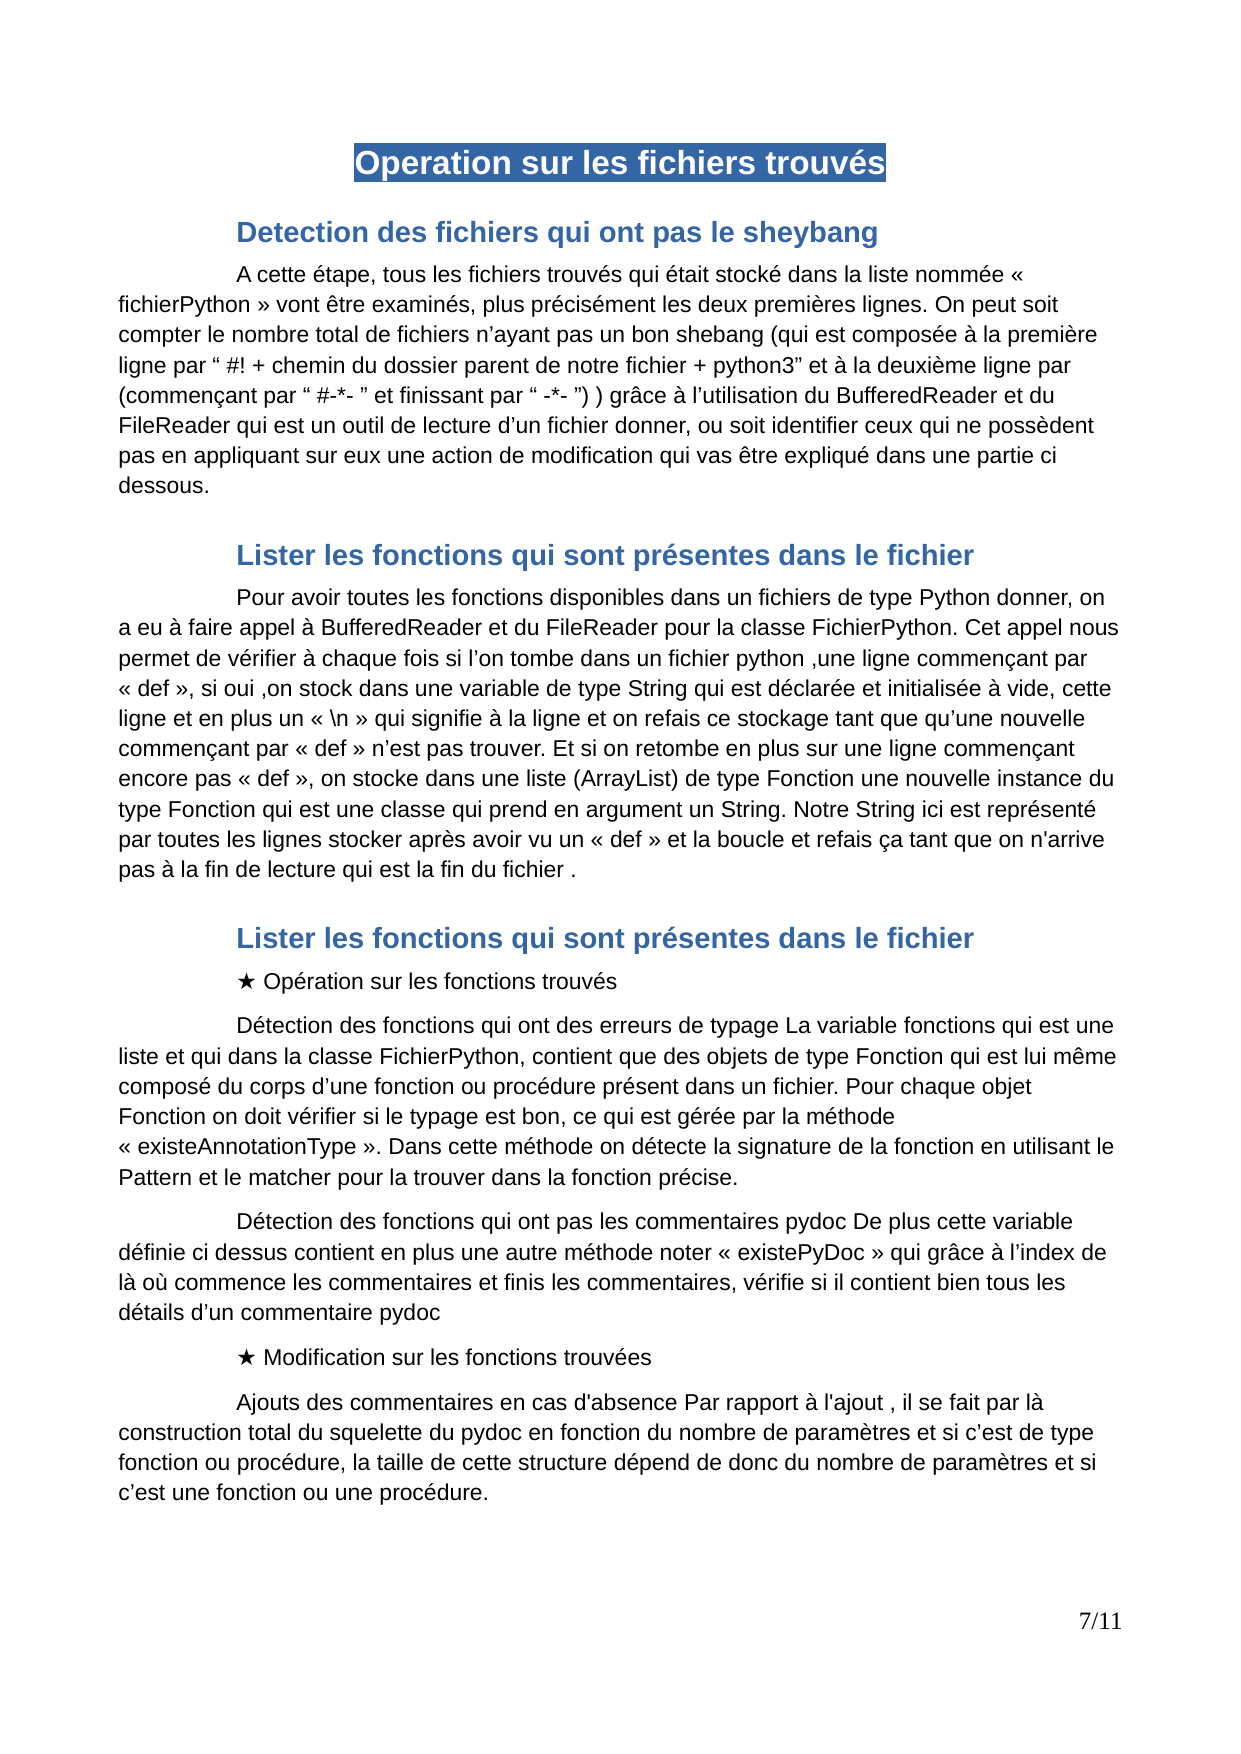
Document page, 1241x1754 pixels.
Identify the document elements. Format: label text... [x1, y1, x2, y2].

subtitle Operation sur les fichiers trouvés [118, 143, 354, 182]
text ★ Opération sur les fonctions trouvés [118, 968, 1122, 994]
subtitle Detection des fichiers qui ont pas le sheybang [236, 215, 1122, 248]
text Détection des fonctions qui ont pas les commentaires pydoc De plus cette variable définie ci dessus contient en plus une autre méthode noter « existePyDoc » qui grâce à l’index de là où commence les commentaires et finis les commentaires, vérifie si il contient bien tous les détails d’un commentaire pydoc [118, 1208, 1122, 1325]
subtitle Lister les fonctions qui sont présentes dans le fichier [236, 922, 1122, 955]
text Ajouts des commentaires en cas d'absence Par rapport à l'ajout , il se fait par là construction total du squelette du pydoc en fonction du nombre de paramètres et si c’est de type fonction ou procédure, la taille de cette structure dépend de donc du nombre de paramètres et si c’est une fonction ou une procédure. [118, 1388, 1122, 1505]
text Détection des fonctions qui ont des erreurs de typage La variable fonctions qui est une liste et qui dans la classe FichierPython, contient que des objets de type Fonction qui est lui même composé du corps d’une fonction ou procédure présent dans un fichier. Pour chaque objet Fonction on doit vérifier si le typage est bon, ce qui est gérée par la méthode « existeAnnotationType ». Dans cette méthode on détecte la signature de la fonction en utilisant le Pattern et le matcher pour la trouver dans la fonction précise. [118, 1012, 1122, 1190]
text ★ Modification sur les fonctions trouvées [118, 1344, 1122, 1370]
text A cette étape, tous les fichiers trouvés qui était stocké dans la liste nommée « fichierPython » vont être examinés, plus précisément les deux premières lignes. On peut soit compter le nombre total de fichiers n’ayant pas un bon shebang (qui est composée à la première ligne par “ #! + chemin du dossier parent de notre fichier + python3” et à la deuxième ligne par (commençant par “ #-*- ” et finissant par “ -*- ”) ) grâce à l’utilisation du BufferedReader et du FileReader qui est un outil de lecture d’un fichier donner, ou soit identifier ceux qui ne possèdent pas en appliquant sur eux une action de modification qui vas être expliqué dans une partie ci dessous. [118, 261, 1122, 499]
subtitle Operation sur les fichiers trouvés [886, 143, 1122, 182]
text Pour avoir toutes les fonctions disponibles dans un fichiers de type Python donner, on a eu à faire appel à BufferedReader et du FileReader pour la classe FichierPython. Cet appel nous permet de vérifier à chaque fois si l’on tombe dans un fichier python ,une ligne commençant par « def », si oui ,on stock dans une variable de type String qui est déclarée et initialisée à vide, cette ligne et en plus un « \n » qui signifie à la ligne et on refais ce stockage tant que qu’une nouvelle commençant par « def » n’est pas trouver. Et si on retombe en plus sur une ligne commençant encore pas « def », on stocke dans une liste (ArrayList) de type Fonction une nouvelle instance du type Fonction qui est une classe qui prend en argument un String. Notre String ici est représenté par toutes les lignes stocker après avoir vu un « def » et la boucle et refais ça tant que on n'arrive pas à la fin de lecture qui est la fin du fichier . [118, 584, 1122, 882]
subtitle Lister les fonctions qui sont présentes dans le fichier [236, 538, 1122, 572]
